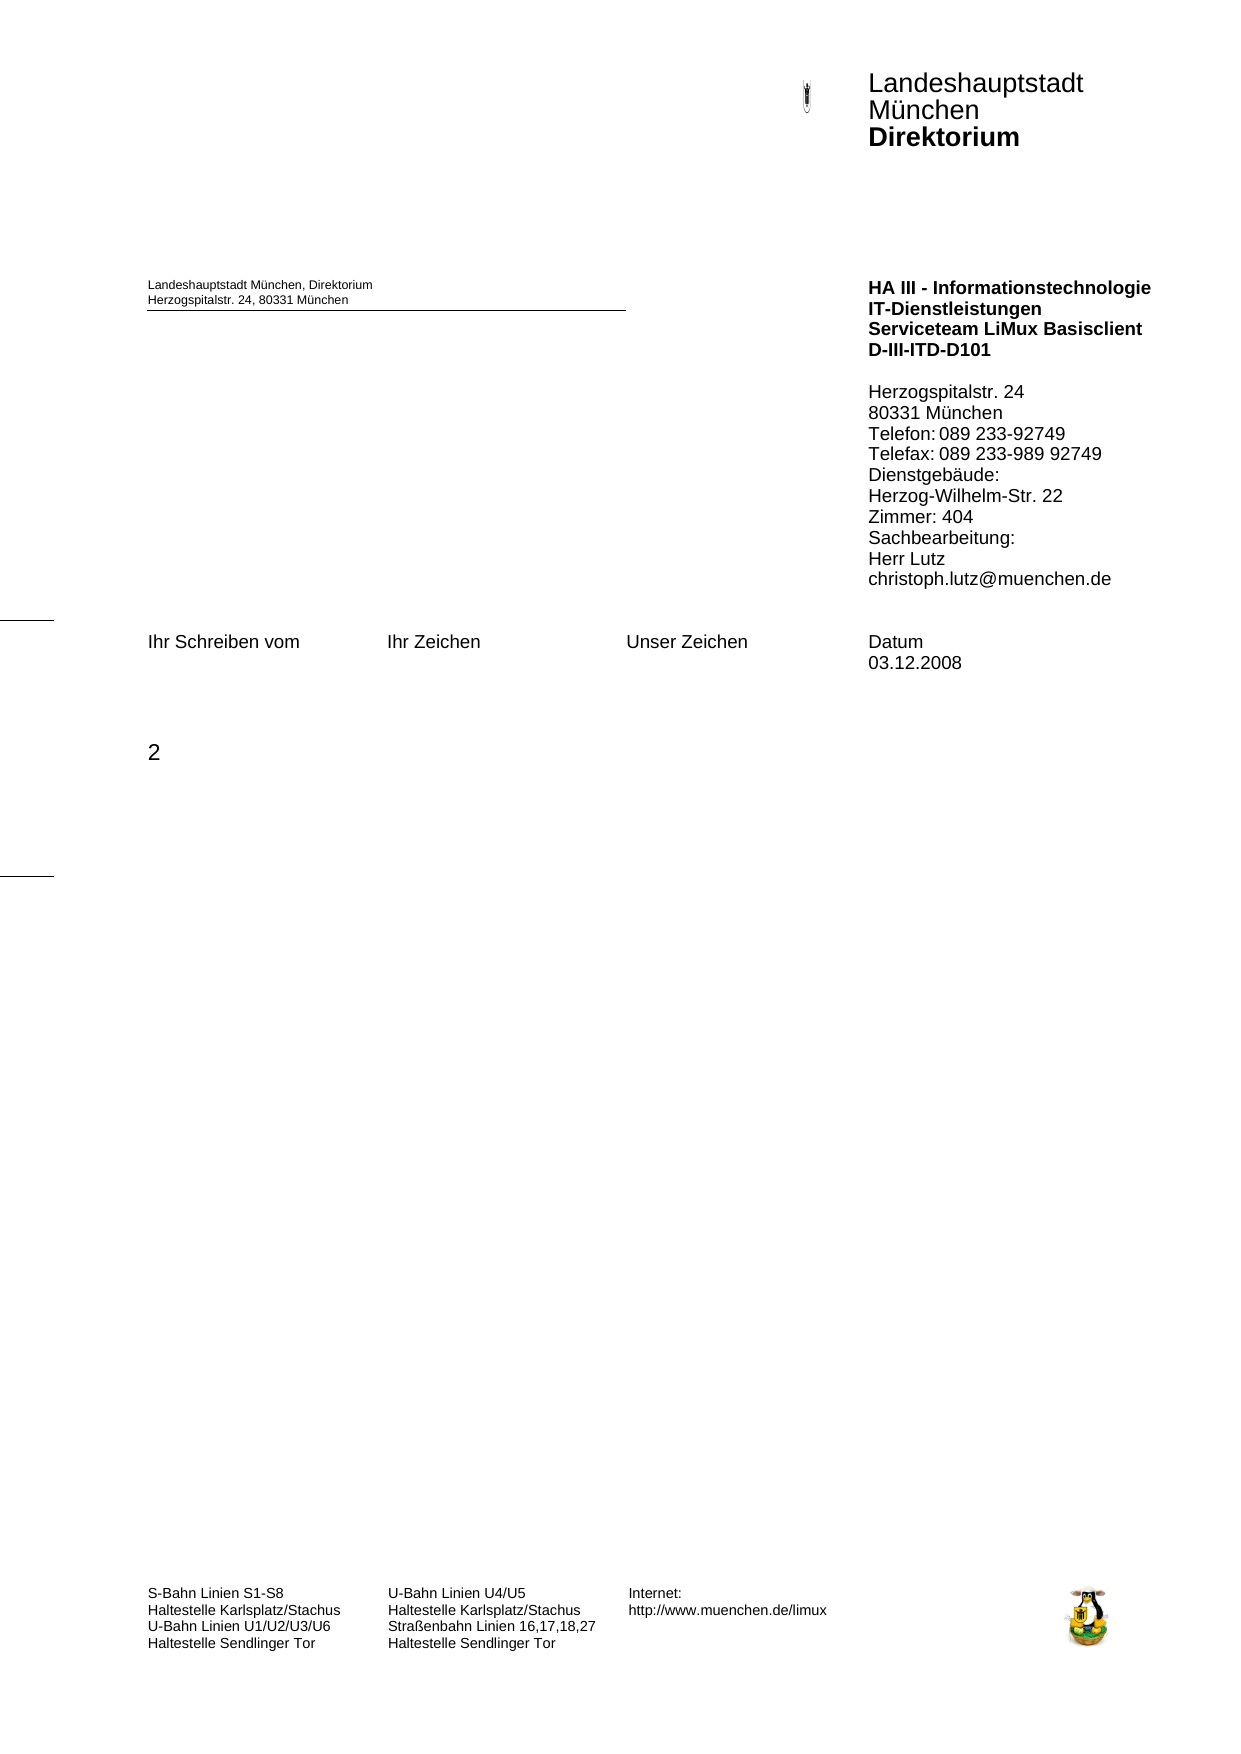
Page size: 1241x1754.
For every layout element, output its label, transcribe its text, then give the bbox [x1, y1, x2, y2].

text 2 [148, 738, 1109, 766]
text Herzogspitalstr. 24, 80331 München [148, 292, 626, 307]
text D-III-ITD-D101 [868, 340, 1199, 361]
text Landeshauptstadt München, Direktorium [148, 277, 626, 292]
picture [803, 80, 811, 113]
text Ihr Zeichen [387, 632, 593, 653]
text HA III - Informationstechnologie IT-Dienstleistungen Serviceteam LiMux Basisclient [868, 277, 1199, 340]
text Ihr Schreiben vom [148, 632, 354, 653]
table_header S-Bahn Linien S1-S8 Haltestelle Karlsplatz/Stachus U-Bahn Linien U1/U2/U3/U6 Haltestelle Sendlinger Tor [148, 1551, 388, 1652]
text Unser Zeichen [626, 632, 833, 653]
text Datum [868, 632, 1108, 653]
text München [868, 98, 1199, 125]
table_header U-Bahn Linien U4/U5 Haltestelle Karlsplatz/Stachus Straßenbahn Linien 16,17,18,27 Haltestelle Sendlinger Tor [388, 1551, 628, 1652]
text Herzogspitalstr. 24 80331 München Telefon: 089 233-92749 Telefax: 089 233-989 92749 Dienstgebäude: Herzog-Wilhelm-Str. 22 Zimmer: 404 Sachbearbeitung: Herr Lutz christoph.lutz@muenchen.de [868, 382, 1199, 590]
text Landeshauptstadt [868, 71, 1199, 98]
text 03.12.2008 [868, 653, 1108, 673]
picture [1063, 1585, 1109, 1647]
table_header [869, 1551, 1110, 1652]
table_header Internet: http://www.muenchen.de/limux [628, 1551, 869, 1652]
text Direktorium [868, 125, 1199, 152]
